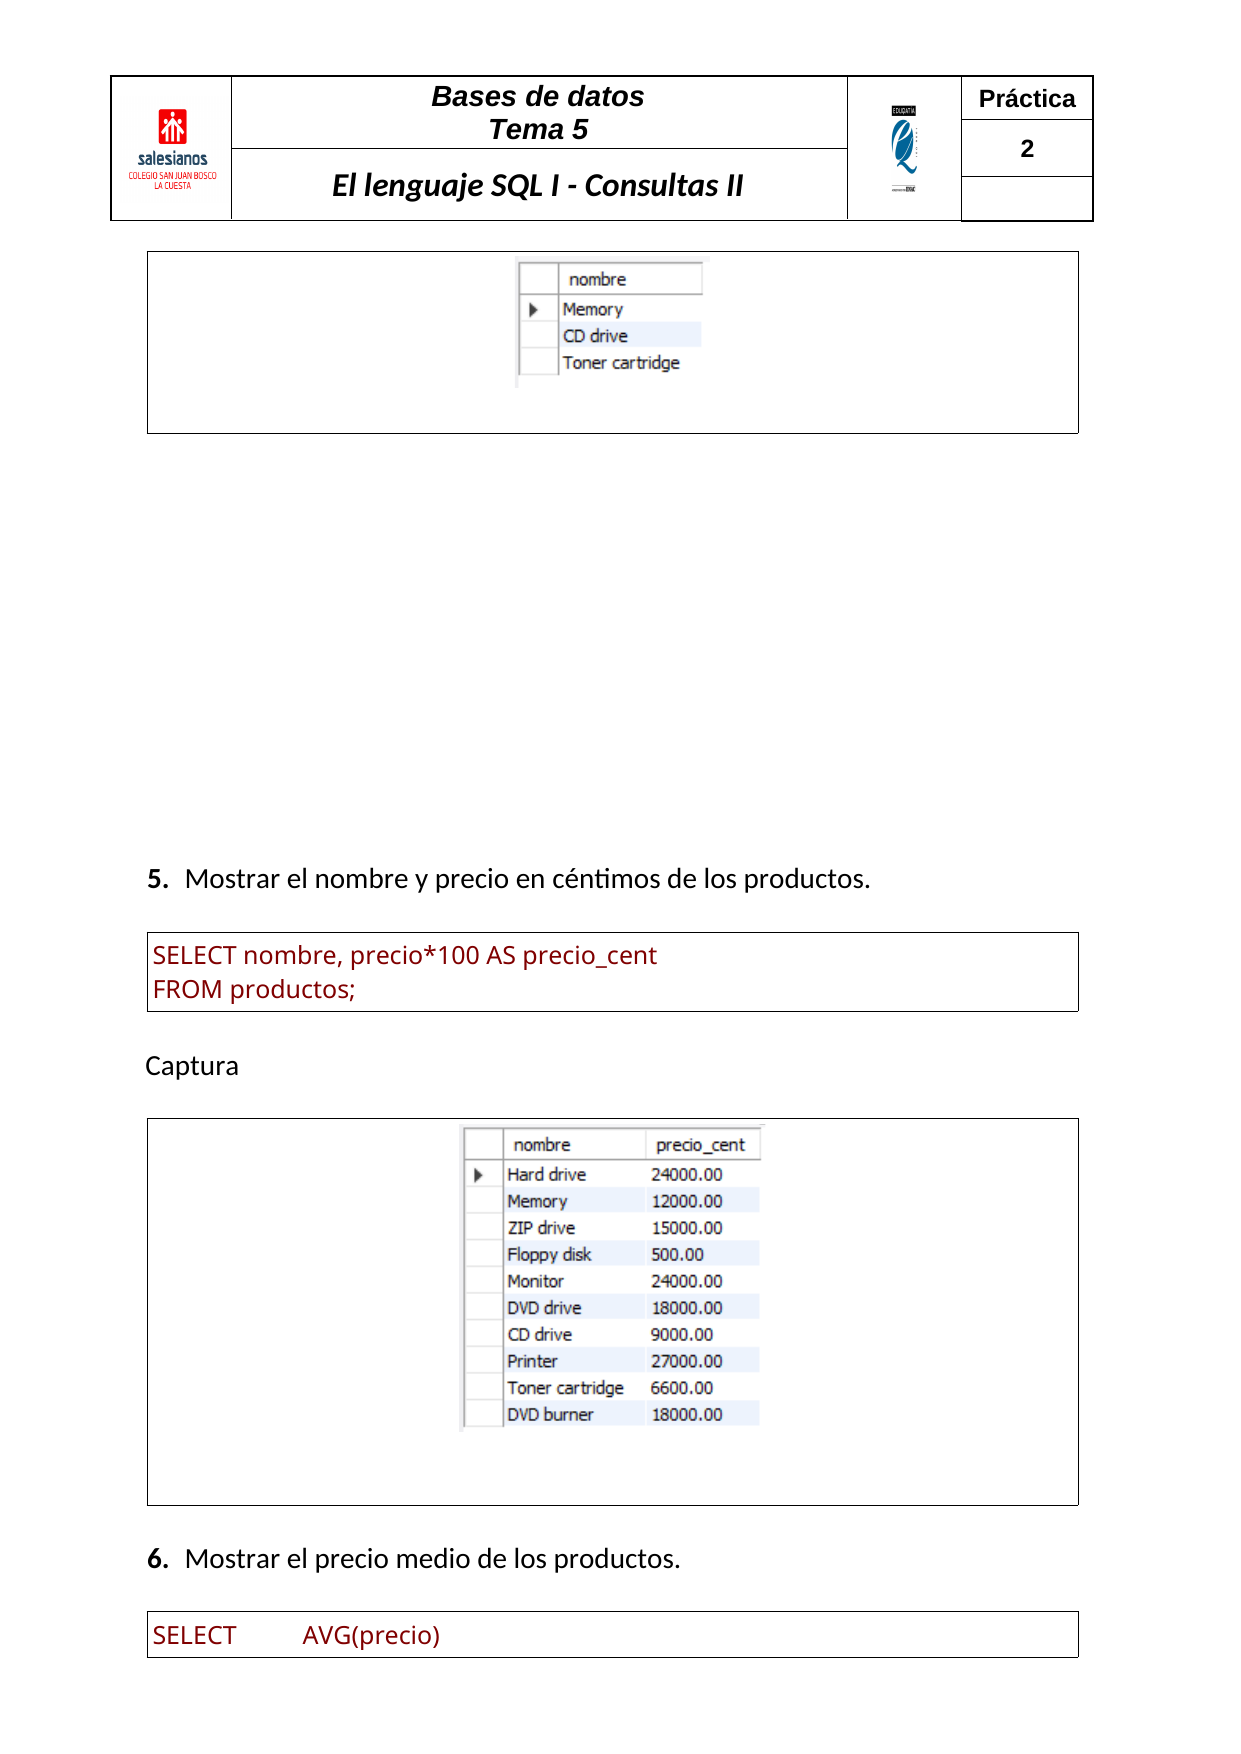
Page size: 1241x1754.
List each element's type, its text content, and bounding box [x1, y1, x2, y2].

list Mostrar el nombre y precio en céntimos de los productos. [147, 860, 1093, 896]
table_header SELECT nombre, precio*100 AS precio_cent FROM productos; [148, 933, 1078, 1011]
picture [119, 96, 229, 203]
list Mostrar el precio medio de los productos. [147, 1540, 1093, 1576]
table_header SELECT AVG(precio) [148, 1612, 1078, 1657]
table_header [148, 1119, 1078, 1504]
picture [459, 1124, 766, 1432]
picture [891, 105, 918, 192]
text Captura [145, 1047, 1093, 1083]
table_header [148, 252, 1078, 433]
picture [514, 256, 710, 388]
